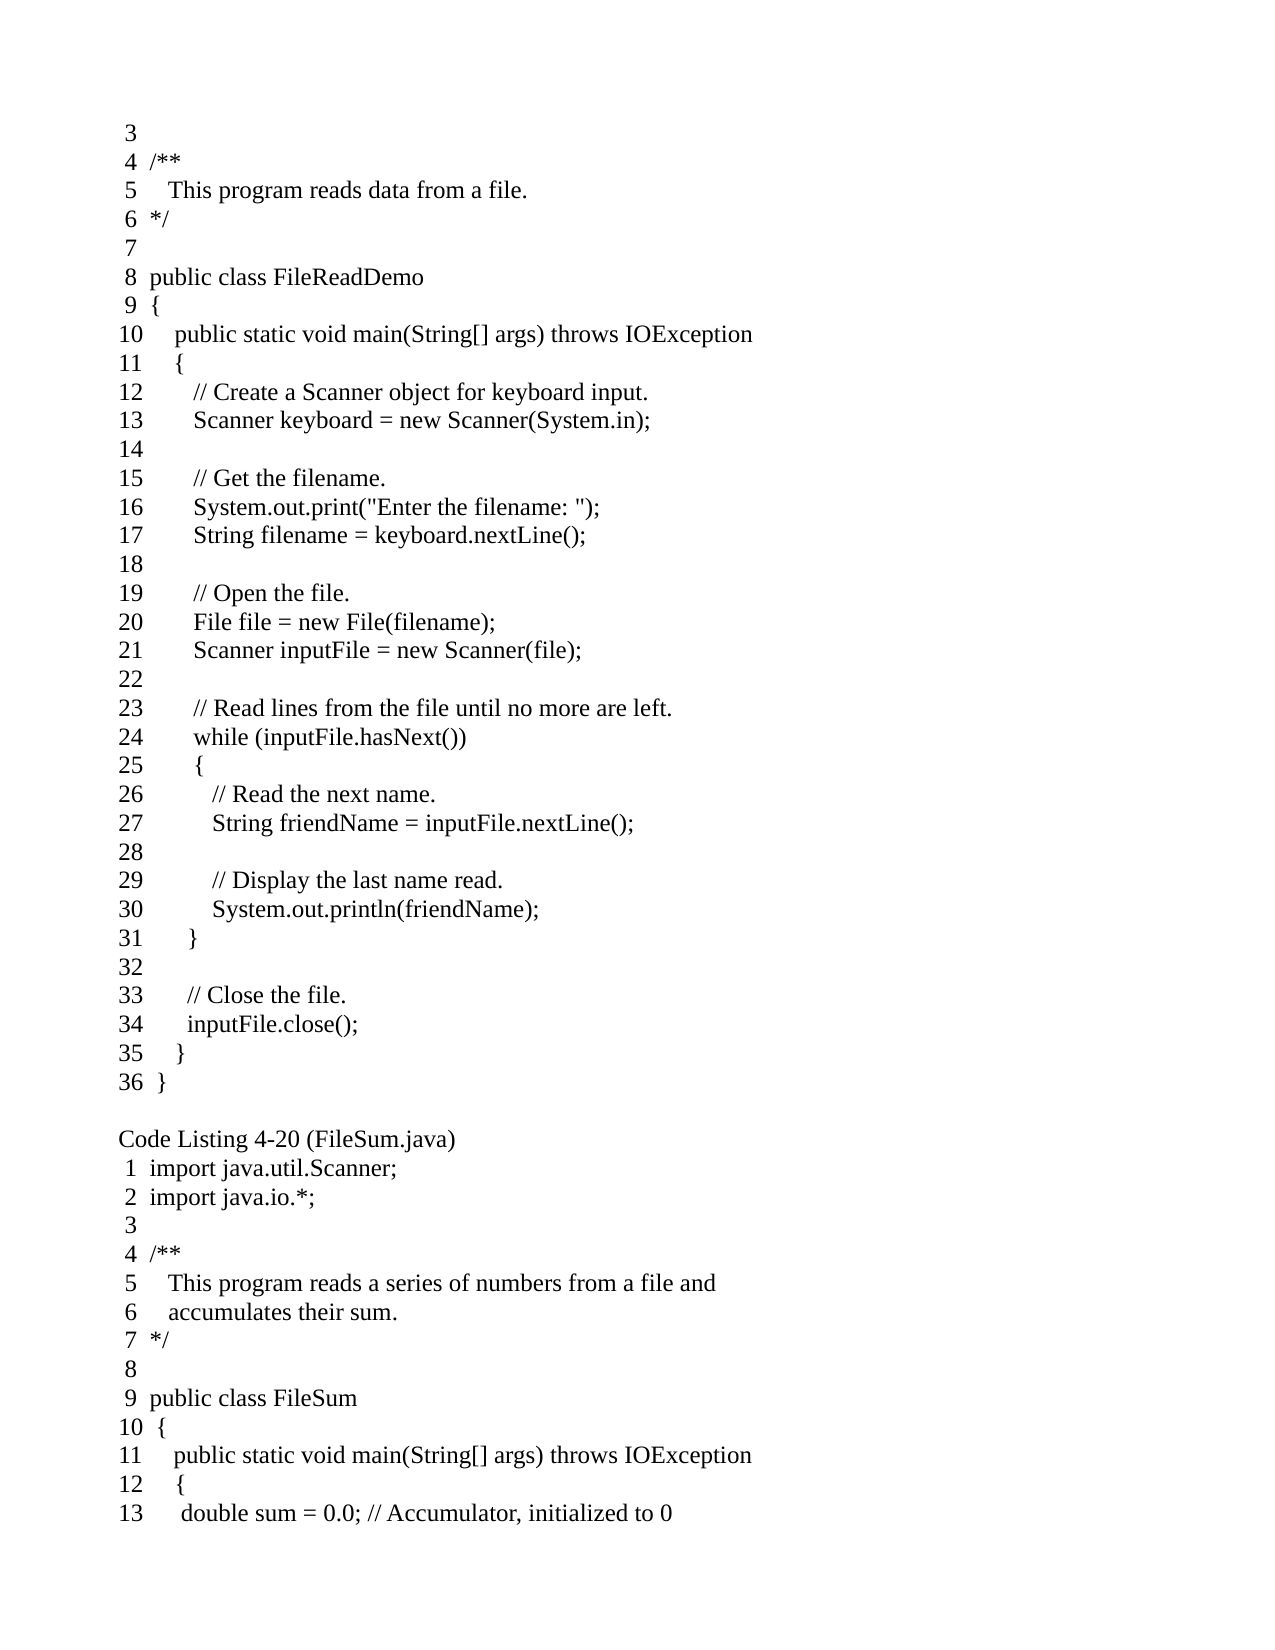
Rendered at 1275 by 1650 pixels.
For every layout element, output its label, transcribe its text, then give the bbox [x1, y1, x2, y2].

text 1 import java.util.Scanner; [118, 1153, 1157, 1182]
text 9 { [118, 291, 1157, 319]
text 11 { [118, 348, 1157, 377]
text 12 // Create a Scanner object for keyboard input. [118, 377, 1157, 406]
text 28 [118, 837, 1157, 866]
text 3 [118, 118, 1157, 147]
text 31 } [118, 923, 1157, 952]
text 6 */ [118, 204, 1157, 233]
text 6 accumulates their sum. [118, 1297, 1157, 1326]
text 4 /** [118, 147, 1157, 176]
text 21 Scanner inputFile = new Scanner(file); [118, 636, 1157, 664]
text 7 [118, 233, 1157, 262]
text 8 public class FileReadDemo [118, 262, 1157, 291]
text 7 */ [118, 1326, 1157, 1354]
text 4 /** [118, 1239, 1157, 1268]
text 35 } [118, 1038, 1157, 1067]
text 30 System.out.println(friendName); [118, 894, 1157, 923]
text 15 // Get the filename. [118, 463, 1157, 492]
text 8 [118, 1354, 1157, 1383]
text 10 public static void main(String[] args) throws IOException [118, 319, 1157, 348]
text 27 String friendName = inputFile.nextLine(); [118, 808, 1157, 837]
text 11 public static void main(String[] args) throws IOException [118, 1441, 1157, 1469]
text 14 [118, 434, 1157, 463]
text 24 while (inputFile.hasNext()) [118, 722, 1157, 751]
text 2 import java.io.*; [118, 1182, 1157, 1211]
text 26 // Read the next name. [118, 779, 1157, 808]
text 25 { [118, 751, 1157, 779]
text 13 Scanner keyboard = new Scanner(System.in); [118, 406, 1157, 434]
text 5 This program reads a series of numbers from a file and [118, 1268, 1157, 1297]
text 33 // Close the file. [118, 981, 1157, 1009]
text 18 [118, 549, 1157, 578]
text 13 double sum = 0.0; // Accumulator, initialized to 0 [118, 1498, 1157, 1527]
text 5 This program reads data from a file. [118, 176, 1157, 204]
text 20 File file = new File(filename); [118, 607, 1157, 636]
text 32 [118, 952, 1157, 981]
text 3 [118, 1211, 1157, 1239]
text 9 public class FileSum [118, 1383, 1157, 1412]
text 36 } [118, 1067, 1157, 1096]
text 22 [118, 664, 1157, 693]
text 17 String filename = keyboard.nextLine(); [118, 521, 1157, 549]
text 16 System.out.print("Enter the filename: "); [118, 492, 1157, 521]
text 23 // Read lines from the file until no more are left. [118, 693, 1157, 722]
text 10 { [118, 1412, 1157, 1441]
text Code Listing 4-20 (FileSum.java) [118, 1124, 1157, 1153]
text 19 // Open the file. [118, 578, 1157, 607]
text 34 inputFile.close(); [118, 1009, 1157, 1038]
text 12 { [118, 1469, 1157, 1498]
text 29 // Display the last name read. [118, 866, 1157, 894]
